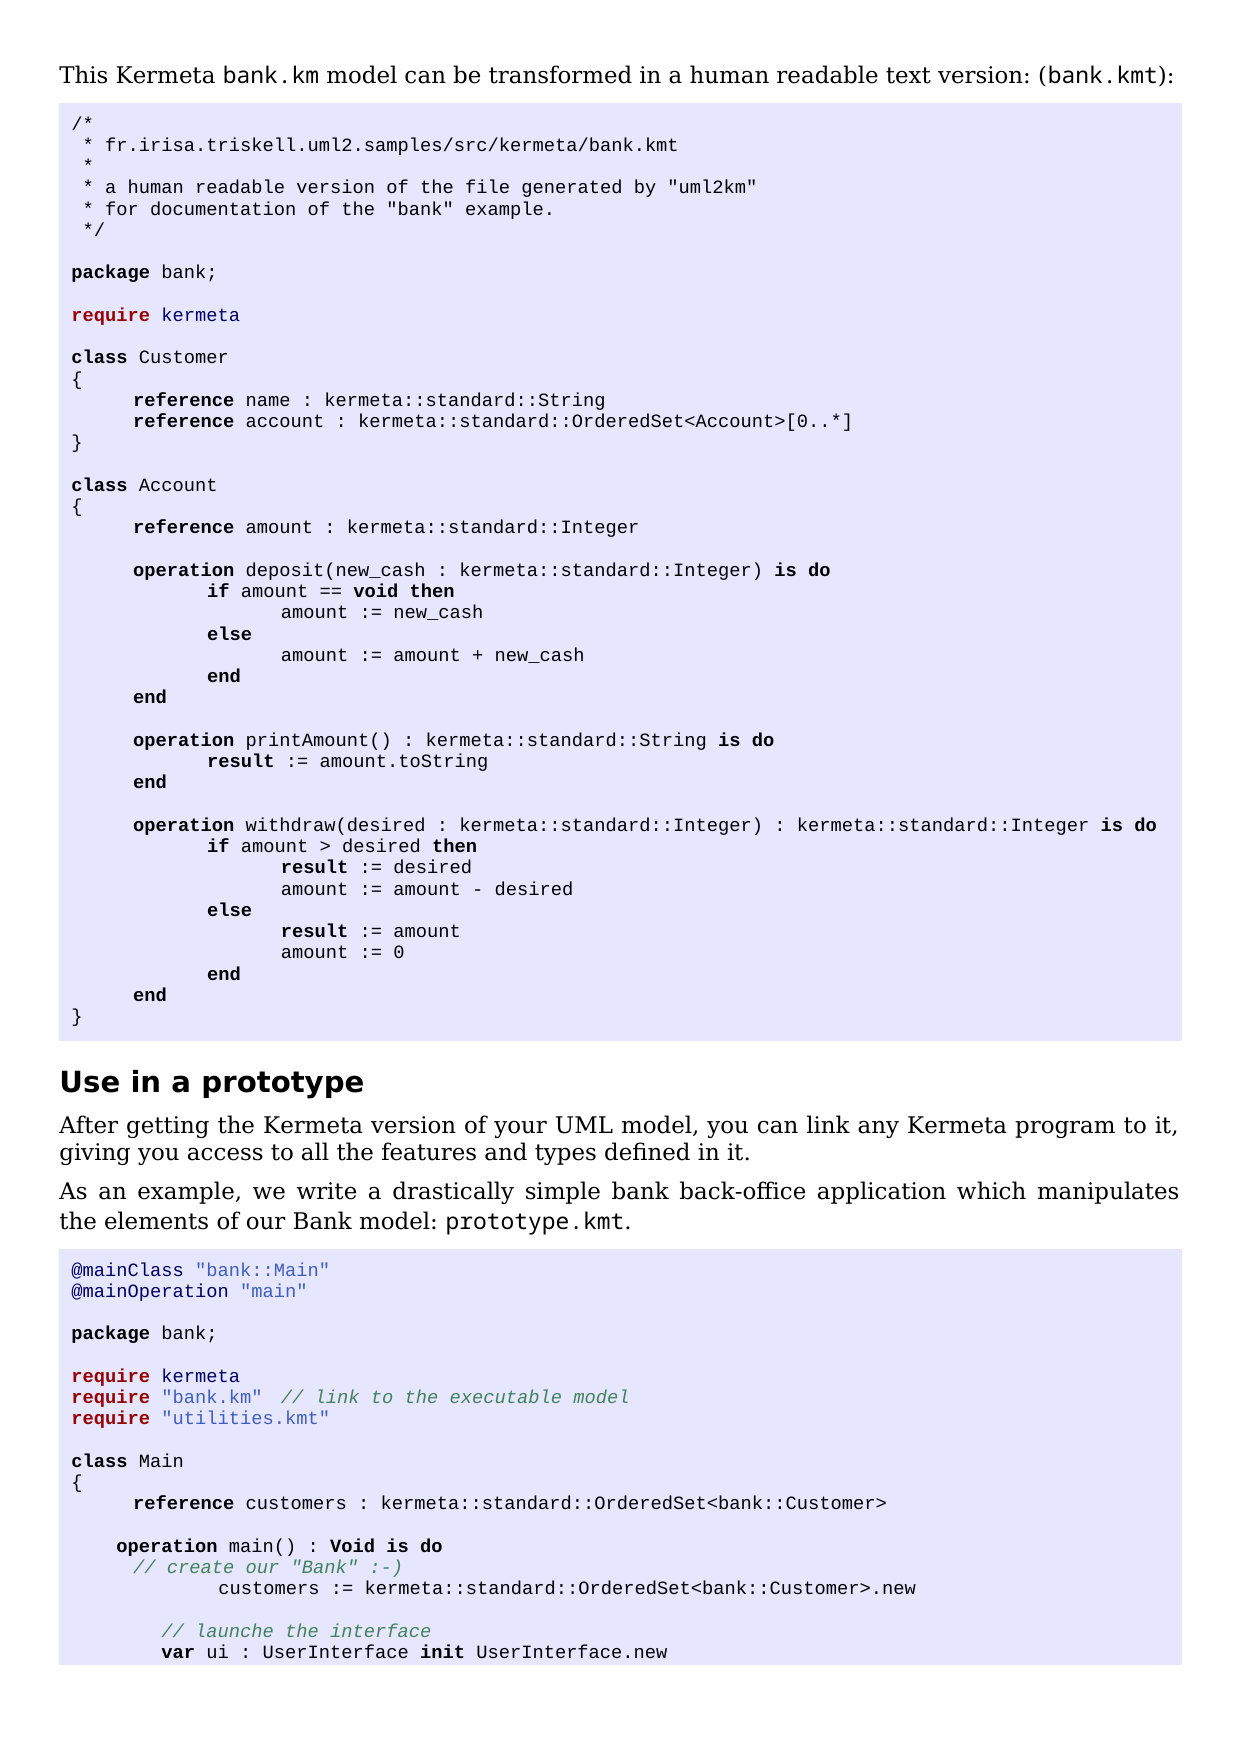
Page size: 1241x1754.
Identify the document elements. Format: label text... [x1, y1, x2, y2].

text class Main [60, 1440, 1181, 1461]
text result := amount [60, 910, 1181, 932]
text var ui : UserInterface init UserInterface.new [60, 1631, 1181, 1664]
text class Account [60, 464, 1181, 485]
text else [60, 613, 1181, 634]
text end [60, 953, 1181, 974]
text end [60, 762, 1181, 783]
text { [60, 485, 1181, 507]
text reference name : kermeta::standard::String [60, 379, 1181, 400]
text This Kermeta bank.km model can be transformed in a human readable text version: (bank.kmt): [59, 59, 1181, 90]
text After getting the Kermeta version of your UML model, you can link any Kermeta program to it, giving you access to all the features and types defined in it. [59, 1112, 1181, 1166]
text class Customer [60, 337, 1181, 358]
text package bank; [60, 1312, 1181, 1334]
text As an example, we write a drastically simple bank back-office application which manipulates the elements of our Bank model: prototype.kmt. [59, 1178, 1181, 1236]
text /* [60, 104, 1181, 124]
text // launche the interface [60, 1610, 1181, 1631]
text @mainOperation "main" [60, 1270, 1181, 1291]
text { [60, 1461, 1181, 1482]
text // create our "Bank" :-) [60, 1546, 1181, 1567]
text require "utilities.kmt" [60, 1397, 1181, 1419]
text require kermeta [60, 1355, 1181, 1376]
text amount := amount + new_cash [60, 634, 1181, 655]
text amount := 0 [60, 932, 1181, 953]
text */ [60, 209, 1181, 230]
text customers := kermeta::standard::OrderedSet<bank::Customer>.new [60, 1567, 1181, 1589]
text end [60, 974, 1181, 995]
text result := desired [60, 847, 1181, 868]
text end [60, 655, 1181, 677]
text operation printAmount() : kermeta::standard::String is do [60, 719, 1181, 740]
text reference amount : kermeta::standard::Integer [60, 507, 1181, 528]
text reference account : kermeta::standard::OrderedSet<Account>[0..*] [60, 400, 1181, 422]
text } [60, 995, 1181, 1040]
text require "bank.km" // link to the executable model [60, 1376, 1181, 1397]
text * fr.irisa.triskell.uml2.samples/src/kermeta/bank.kmt [60, 124, 1181, 145]
text * for documentation of the "bank" example. [60, 188, 1181, 209]
text else [60, 889, 1181, 910]
text end [60, 677, 1181, 698]
text reference customers : kermeta::standard::OrderedSet<bank::Customer> [60, 1482, 1181, 1504]
text amount := amount - desired [60, 868, 1181, 889]
text * a human readable version of the file generated by "uml2km" [60, 167, 1181, 188]
text @mainClass "bank::Main" [60, 1250, 1181, 1270]
text amount := new_cash [60, 592, 1181, 613]
text result := amount.toString [60, 740, 1181, 762]
text operation deposit(new_cash : kermeta::standard::Integer) is do [60, 549, 1181, 570]
text if amount == void then [60, 570, 1181, 592]
subtitle Use in a prototype [59, 1065, 1181, 1099]
text if amount > desired then [60, 825, 1181, 847]
text { [60, 358, 1181, 379]
text require kermeta [60, 294, 1181, 315]
text package bank; [60, 252, 1181, 273]
text operation withdraw(desired : kermeta::standard::Integer) : kermeta::standard::Integer is do [60, 804, 1181, 825]
text * [60, 145, 1181, 167]
text operation main() : Void is do [60, 1525, 1181, 1546]
text } [60, 422, 1181, 443]
